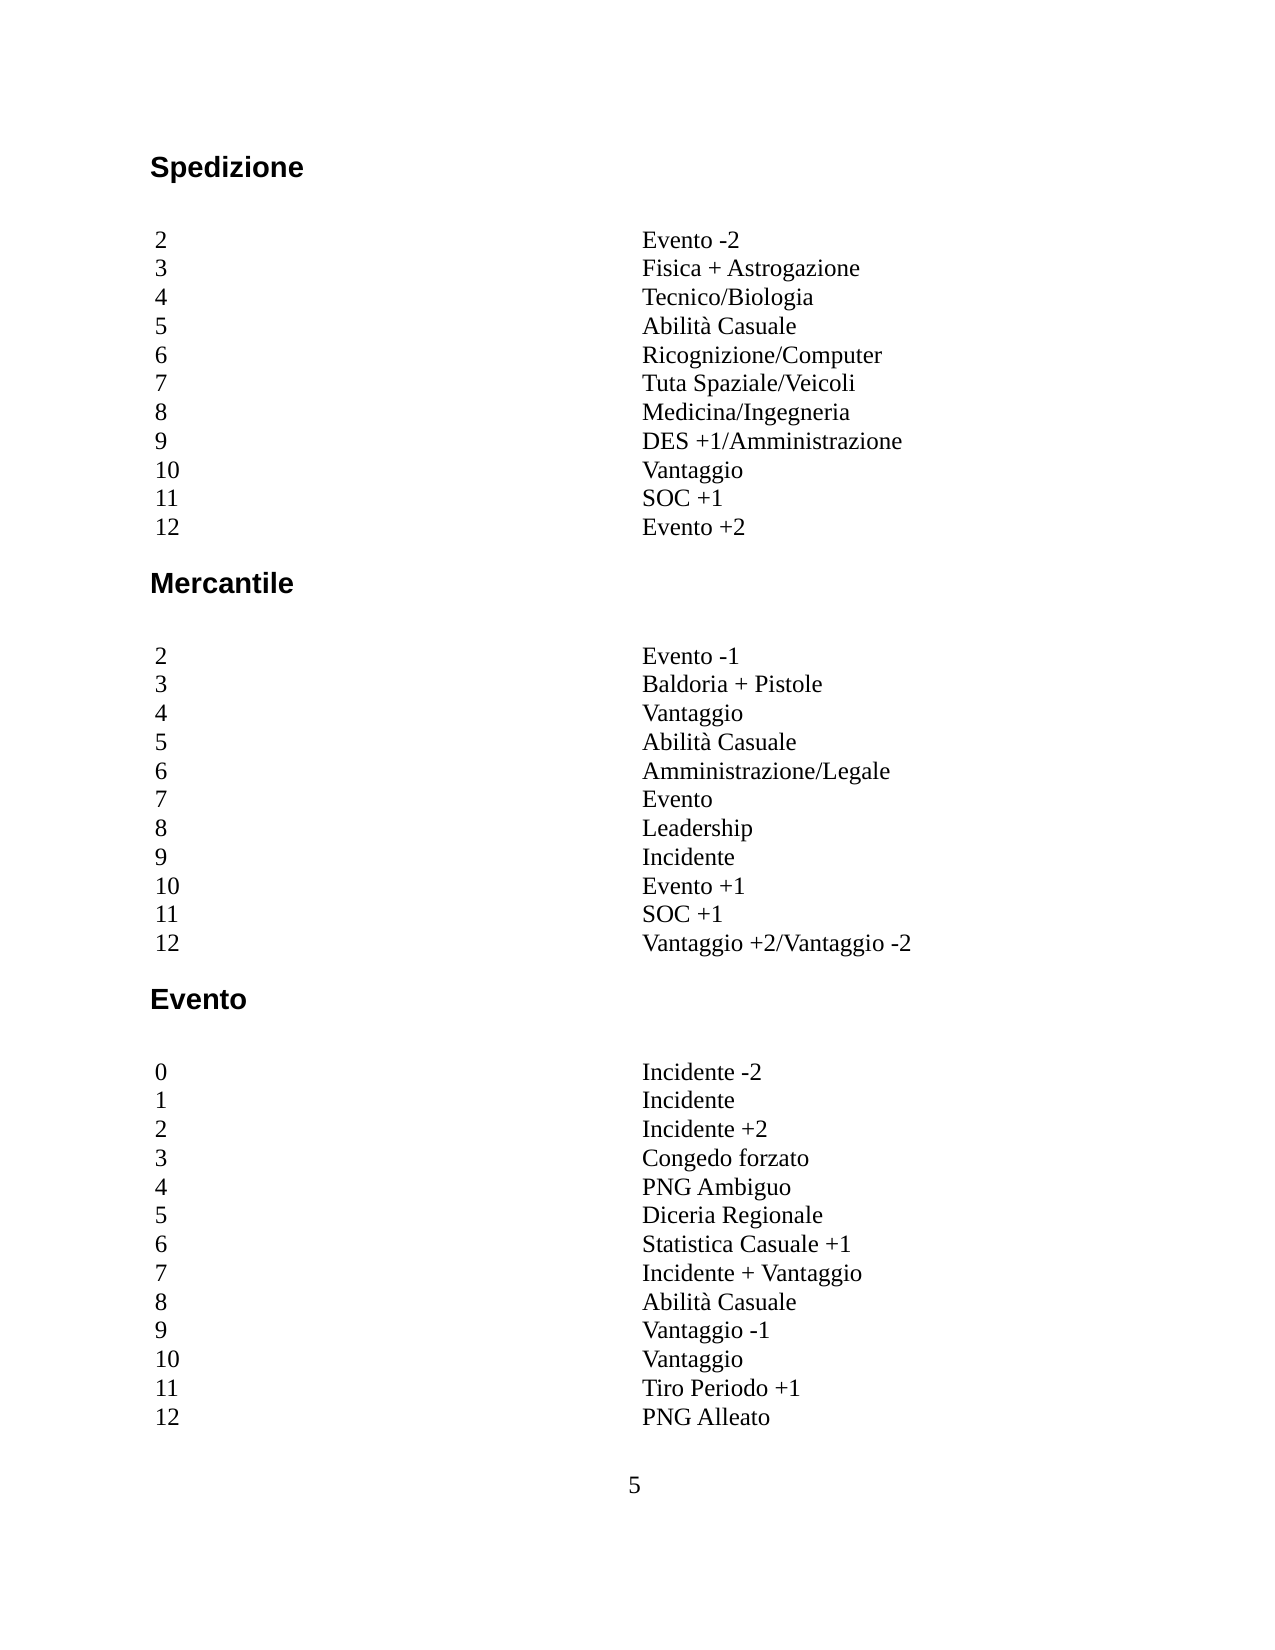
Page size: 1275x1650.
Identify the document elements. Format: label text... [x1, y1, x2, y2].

table_cell 6 [150, 1229, 637, 1258]
table_cell 12 [150, 512, 637, 541]
table_cell 8 [150, 1287, 637, 1316]
table_cell Evento +2 [638, 512, 1125, 541]
table_cell Vantaggio [638, 455, 1125, 483]
table_header [638, 1028, 1125, 1057]
table_cell SOC +1 [638, 900, 1125, 928]
table_cell 10 [150, 455, 637, 483]
table_cell Statistica Casuale +1 [638, 1229, 1125, 1258]
table_cell Fisica + Astrogazione [638, 254, 1125, 282]
table_cell 5 [150, 727, 637, 756]
table_cell 11 [150, 484, 637, 512]
table_cell 10 [150, 1344, 637, 1373]
table_cell 11 [150, 900, 637, 928]
table_cell Incidente + Vantaggio [638, 1258, 1125, 1287]
table_cell SOC +1 [638, 484, 1125, 512]
table_cell 2 [150, 225, 637, 253]
table_cell PNG Ambiguo [638, 1172, 1125, 1201]
table_cell 10 [150, 871, 637, 899]
table_cell 5 [150, 1201, 637, 1229]
table_cell 12 [150, 1402, 637, 1431]
table_cell 4 [150, 1172, 637, 1201]
table_cell 8 [150, 397, 637, 426]
table_cell Abilità Casuale [638, 1287, 1125, 1316]
table_cell Ricognizione/Computer [638, 340, 1125, 368]
table_cell 3 [150, 1143, 637, 1172]
table_cell DES +1/Amministrazione [638, 426, 1125, 455]
table_cell Leadership [638, 813, 1125, 842]
table_cell Incidente -2 [638, 1057, 1125, 1086]
table_cell 8 [150, 813, 637, 842]
table_cell 9 [150, 426, 637, 455]
table_cell Amministrazione/Legale [638, 756, 1125, 784]
subtitle Spedizione [150, 150, 1125, 183]
table_cell 4 [150, 282, 637, 311]
table_cell Tuta Spaziale/Veicoli [638, 369, 1125, 397]
table_cell 2 [150, 1114, 637, 1143]
table_cell Vantaggio [638, 698, 1125, 727]
table_cell Evento +1 [638, 871, 1125, 899]
table_cell Congedo forzato [638, 1143, 1125, 1172]
table_cell 3 [150, 670, 637, 698]
table_cell 7 [150, 1258, 637, 1287]
table_cell Incidente +2 [638, 1114, 1125, 1143]
subtitle Evento [150, 982, 1125, 1016]
table_cell Incidente [638, 1086, 1125, 1114]
table_cell Diceria Regionale [638, 1201, 1125, 1229]
subtitle Mercantile [150, 566, 1125, 599]
table_cell Vantaggio [638, 1344, 1125, 1373]
table_cell Evento [638, 785, 1125, 813]
table_cell 5 [150, 311, 637, 340]
table_cell 6 [150, 756, 637, 784]
table_header [150, 612, 637, 641]
table_cell Abilità Casuale [638, 311, 1125, 340]
table_cell 11 [150, 1373, 637, 1402]
table_cell Tecnico/Biologia [638, 282, 1125, 311]
table_cell 7 [150, 785, 637, 813]
table_header [150, 1028, 637, 1057]
table_header [638, 612, 1125, 641]
table_cell Abilità Casuale [638, 727, 1125, 756]
table_cell 1 [150, 1086, 637, 1114]
table_cell Incidente [638, 842, 1125, 871]
table_cell 4 [150, 698, 637, 727]
table_cell Evento -2 [638, 225, 1125, 253]
table_cell 0 [150, 1057, 637, 1086]
table_cell Tiro Periodo +1 [638, 1373, 1125, 1402]
table_cell 2 [150, 641, 637, 669]
table_cell Vantaggio +2/Vantaggio -2 [638, 928, 1125, 957]
table_cell 9 [150, 1316, 637, 1344]
table_cell 12 [150, 928, 637, 957]
table_cell Medicina/Ingegneria [638, 397, 1125, 426]
table_cell Evento -1 [638, 641, 1125, 669]
table_cell 6 [150, 340, 637, 368]
table_cell PNG Alleato [638, 1402, 1125, 1431]
table_cell 7 [150, 369, 637, 397]
table_cell Vantaggio -1 [638, 1316, 1125, 1344]
table_header [150, 196, 637, 225]
table_cell 9 [150, 842, 637, 871]
table_cell Baldoria + Pistole [638, 670, 1125, 698]
table_cell 3 [150, 254, 637, 282]
table_header [638, 196, 1125, 225]
